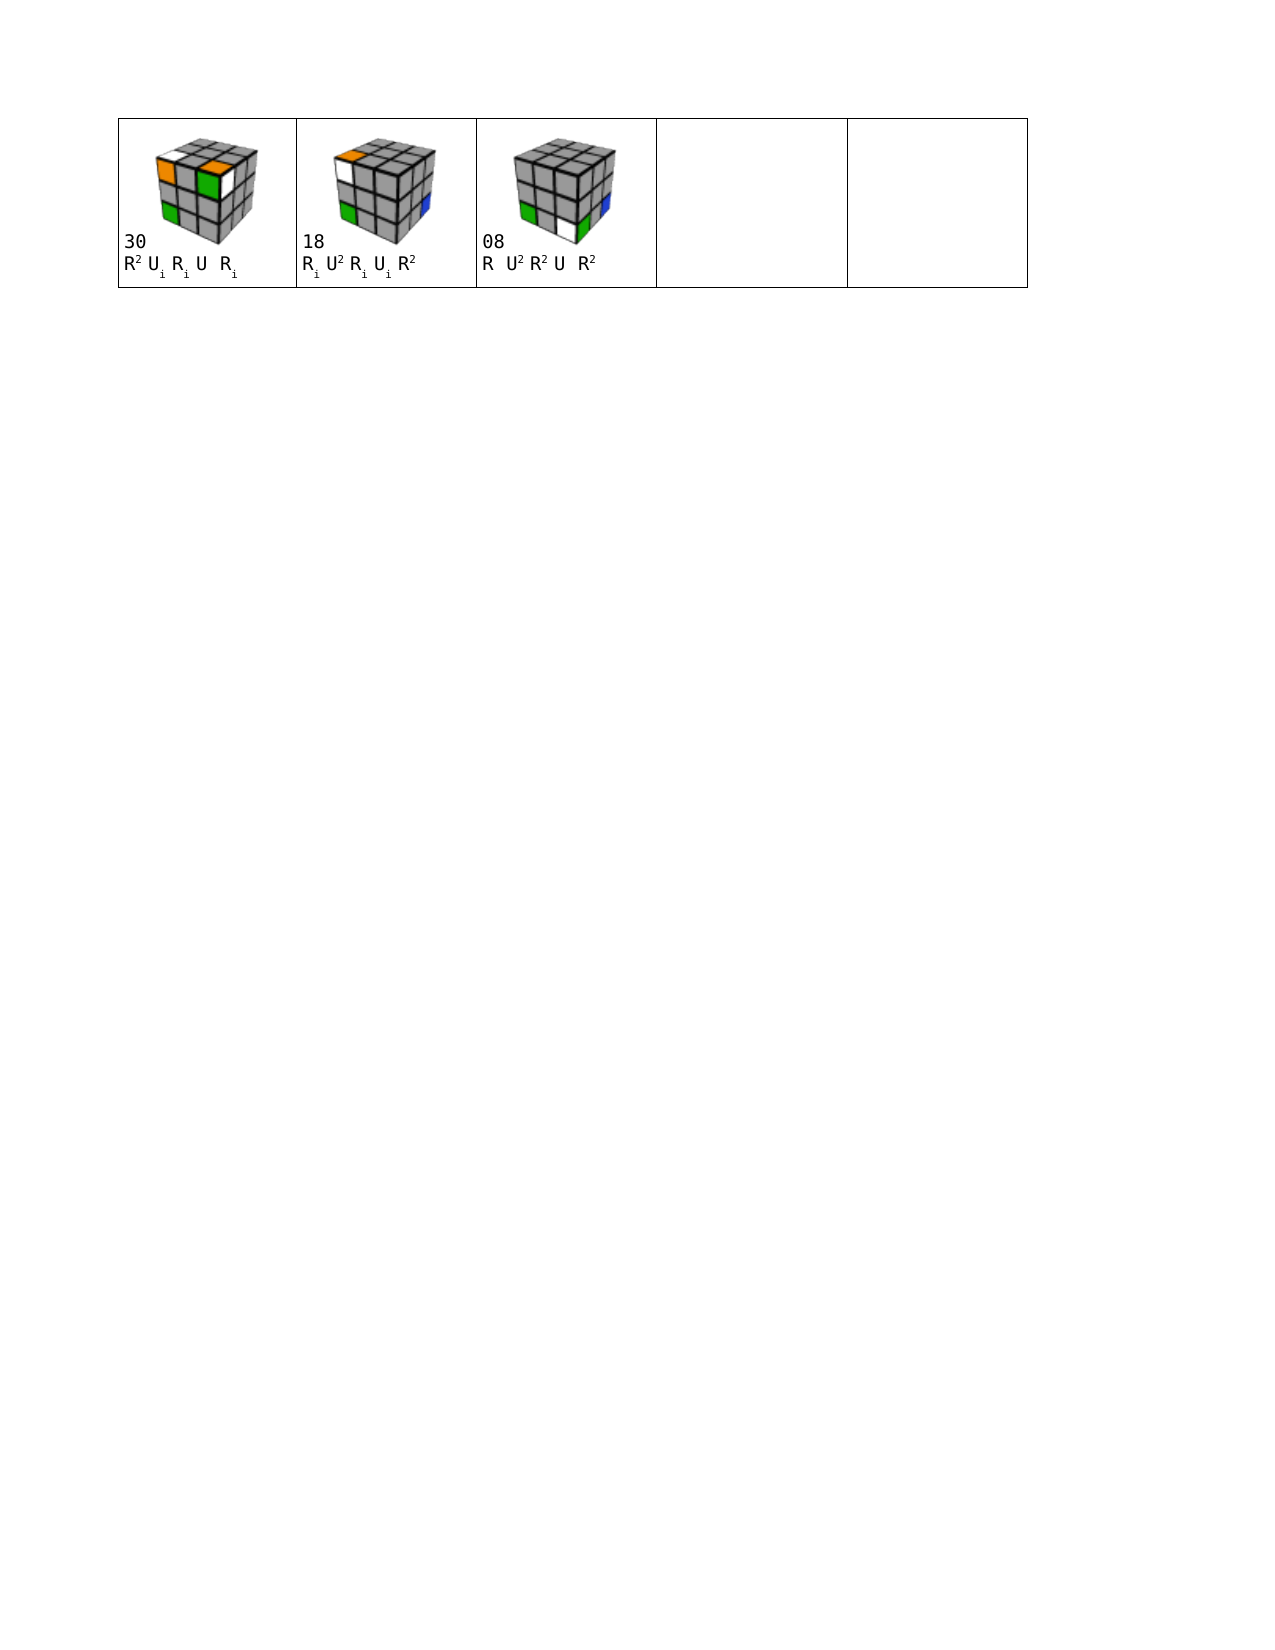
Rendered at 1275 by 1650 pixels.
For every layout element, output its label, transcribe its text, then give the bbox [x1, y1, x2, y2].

picture [324, 123, 450, 249]
table_header R2 [578, 254, 602, 281]
table_cell [848, 119, 1027, 287]
table_header U [196, 254, 220, 281]
table_header U [554, 254, 578, 281]
table_header Ri [172, 254, 196, 281]
table_cell [657, 119, 847, 287]
picture [146, 123, 272, 249]
picture [504, 123, 630, 249]
table_header R2 [530, 254, 554, 281]
table_cell 08 [477, 119, 656, 287]
table_header Ri [350, 254, 374, 281]
table_header Ri [220, 254, 244, 281]
table_header Ui [374, 254, 398, 281]
table_header U2 [506, 254, 530, 281]
table_header R2 [124, 254, 148, 281]
table_cell 18 [297, 119, 476, 287]
table_header R [482, 254, 506, 281]
table_header Ui [148, 254, 172, 281]
table_header R2 [398, 254, 422, 281]
table_header Ri [302, 254, 326, 281]
table_cell 30 [119, 119, 296, 287]
table_header U2 [326, 254, 350, 281]
